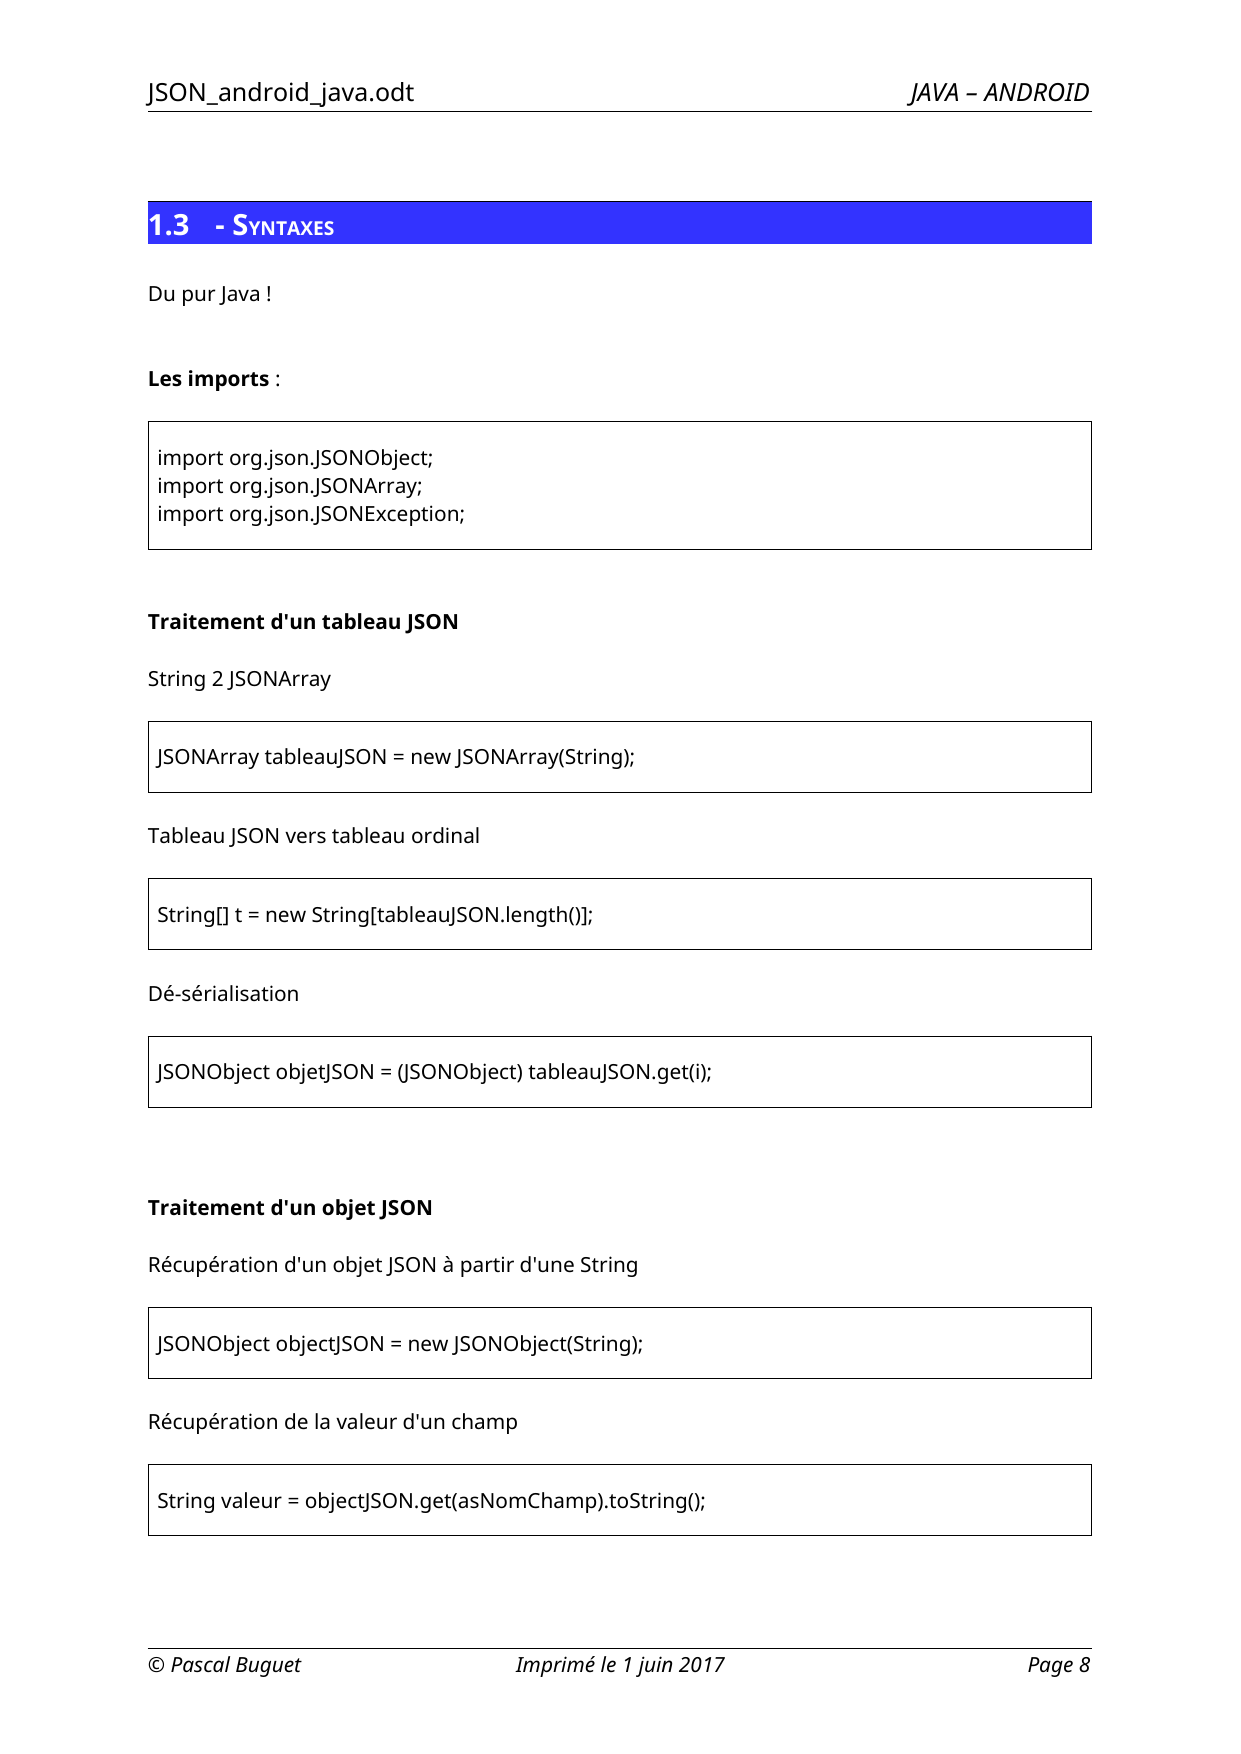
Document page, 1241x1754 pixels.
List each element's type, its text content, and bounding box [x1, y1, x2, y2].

text Traitement d'un objet JSON [148, 1193, 1092, 1221]
text import org.json.JSONException; [149, 478, 1091, 549]
text import org.json.JSONObject; [149, 422, 1091, 449]
text Dé-sérialisation [148, 979, 1092, 1007]
text JSONArray tableauJSON = new JSONArray(String); [149, 722, 1091, 792]
text Du pur Java ! [148, 279, 1092, 307]
text String valeur = objectJSON.get(asNomChamp).toString(); [149, 1465, 1091, 1535]
text String[] t = new String[tableauJSON.length()]; [149, 879, 1091, 949]
text Les imports : [148, 364, 1092, 392]
text String 2 JSONArray [148, 664, 1092, 692]
text Récupération de la valeur d'un champ [148, 1407, 1092, 1436]
text JSONObject objectJSON = new JSONObject(String); [149, 1308, 1091, 1378]
text import org.json.JSONArray; [149, 449, 1091, 478]
text JSONObject objetJSON = (JSONObject) tableauJSON.get(i); [149, 1037, 1091, 1107]
text Tableau JSON vers tableau ordinal [148, 821, 1092, 849]
subtitle - Syntaxes [148, 202, 1092, 244]
text Récupération d'un objet JSON à partir d'une String [148, 1250, 1092, 1278]
text Traitement d'un tableau JSON [148, 607, 1092, 635]
